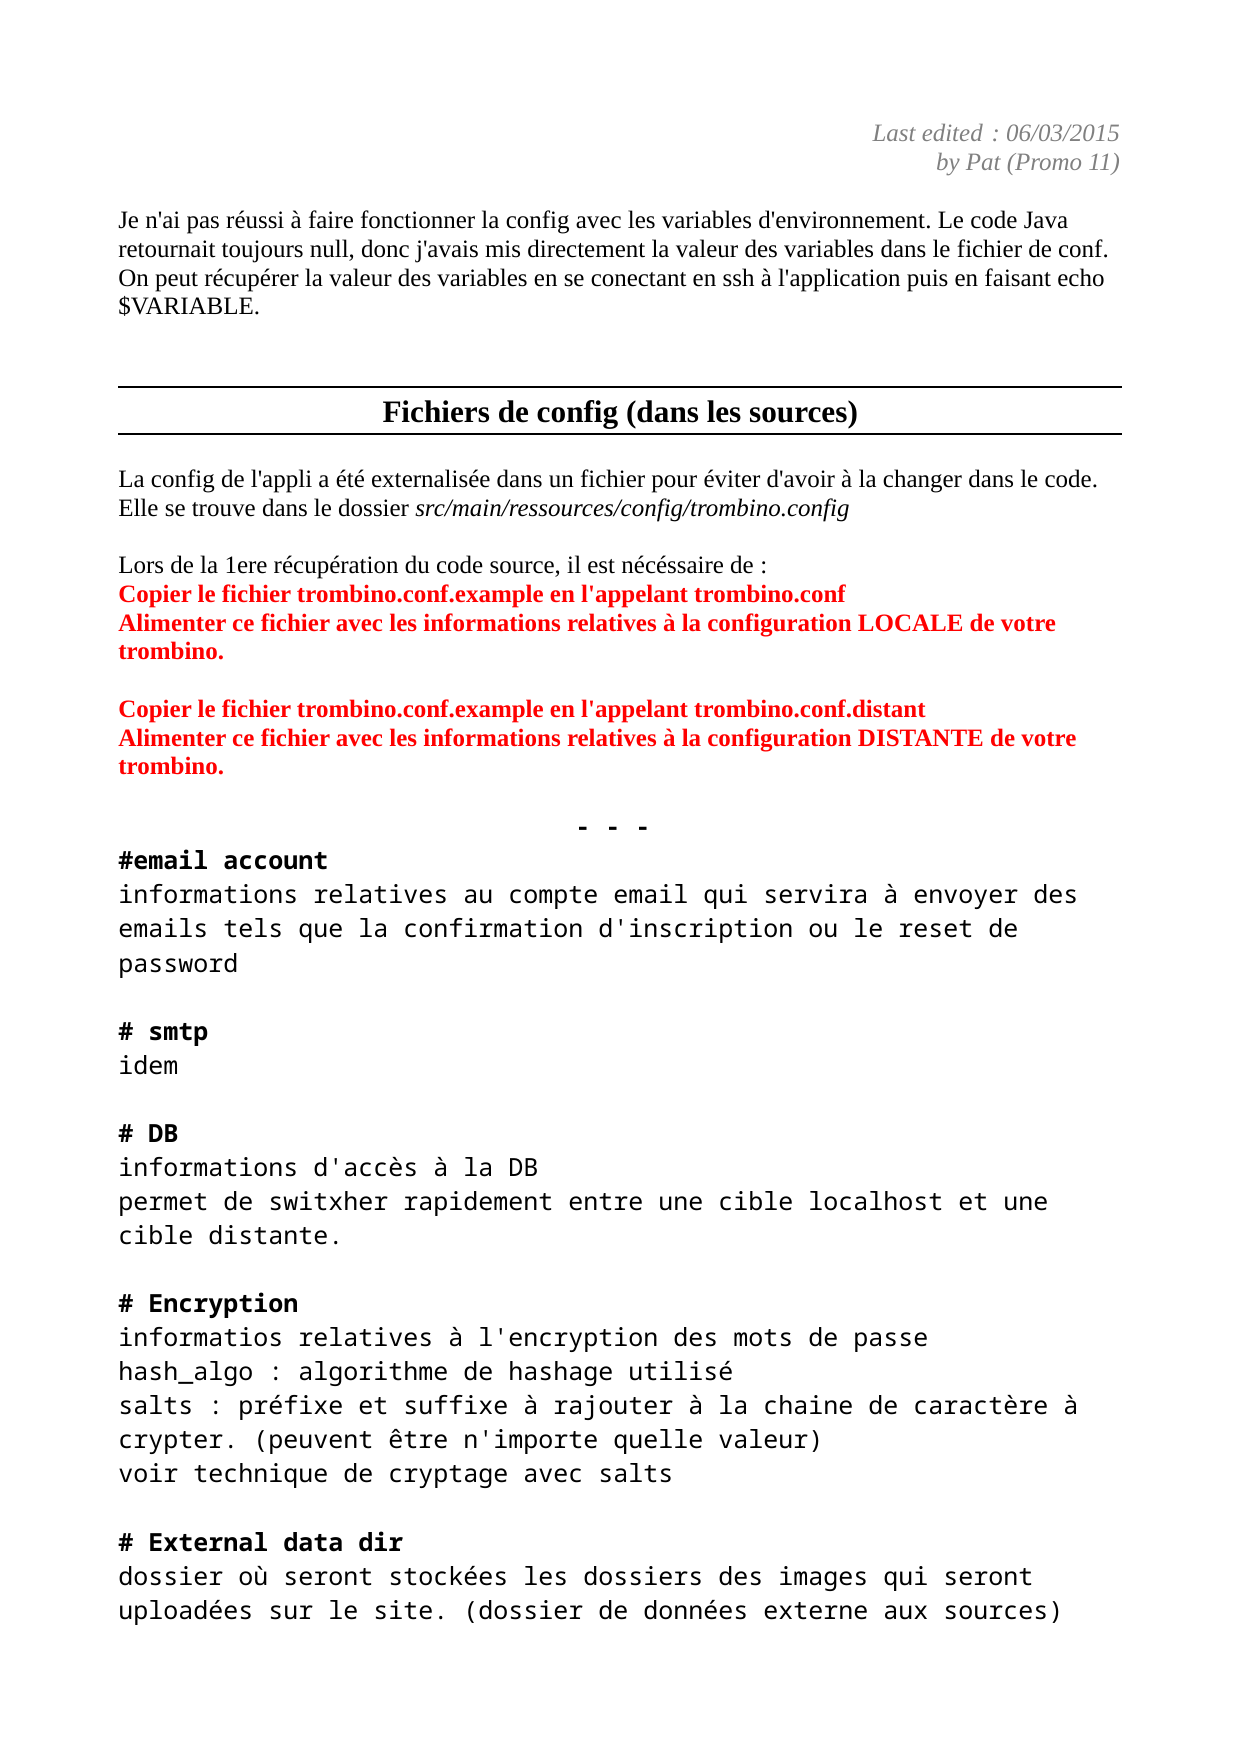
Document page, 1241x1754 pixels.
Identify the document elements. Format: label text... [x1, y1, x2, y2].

text informations d'accès à la DB [118, 1149, 1122, 1184]
text Lors de la 1ere récupération du code source, il est nécéssaire de : [118, 550, 1122, 579]
text # smtp [118, 1013, 1122, 1047]
text informations relatives au compte email qui servira à envoyer des emails tels que la confirmation d'inscription ou le reset de password [118, 877, 1122, 979]
text Fichiers de config (dans les sources) [118, 388, 1122, 433]
text Je n'ai pas réussi à faire fonctionner la config avec les variables d'environnement. Le code Java retournait toujours null, donc j'avais mis directement la valeur des variables dans le fichier de conf. On peut récupérer la valeur des variables en se conectant en ssh à l'application puis en faisant echo $VARIABLE. [118, 205, 1122, 320]
text hash_algo : algorithme de hashage utilisé [118, 1354, 1122, 1388]
text Alimenter ce fichier avec les informations relatives à la configuration DISTANTE de votre trombino. [118, 723, 1122, 780]
text permet de switxher rapidement entre une cible localhost et une cible distante. [118, 1184, 1122, 1252]
text Copier le fichier trombino.conf.example en l'appelant trombino.conf.distant [118, 694, 1122, 723]
text - - - [118, 809, 1122, 843]
text idem [118, 1047, 1122, 1081]
text dossier où seront stockées les dossiers des images qui seront uploadées sur le site. (dossier de données externe aux sources) [118, 1558, 1122, 1626]
text Copier le fichier trombino.conf.example en l'appelant trombino.conf [118, 579, 1122, 608]
text Elle se trouve dans le dossier src/main/ressources/config/trombino.config [118, 493, 1122, 521]
text voir technique de cryptage avec salts [118, 1456, 1122, 1490]
text # Encryption [118, 1286, 1122, 1320]
text salts : préfixe et suffixe à rajouter à la chaine de caractère à crypter. (peuvent être n'importe quelle valeur) [118, 1388, 1122, 1456]
text Alimenter ce fichier avec les informations relatives à la configuration LOCALE de votre trombino. [118, 608, 1122, 665]
text # External data dir [118, 1524, 1122, 1558]
text #email account [118, 843, 1122, 877]
text informatios relatives à l'encryption des mots de passe [118, 1320, 1122, 1354]
text # DB [118, 1116, 1122, 1149]
text La config de l'appli a été externalisée dans un fichier pour éviter d'avoir à la changer dans le code. [118, 464, 1122, 493]
